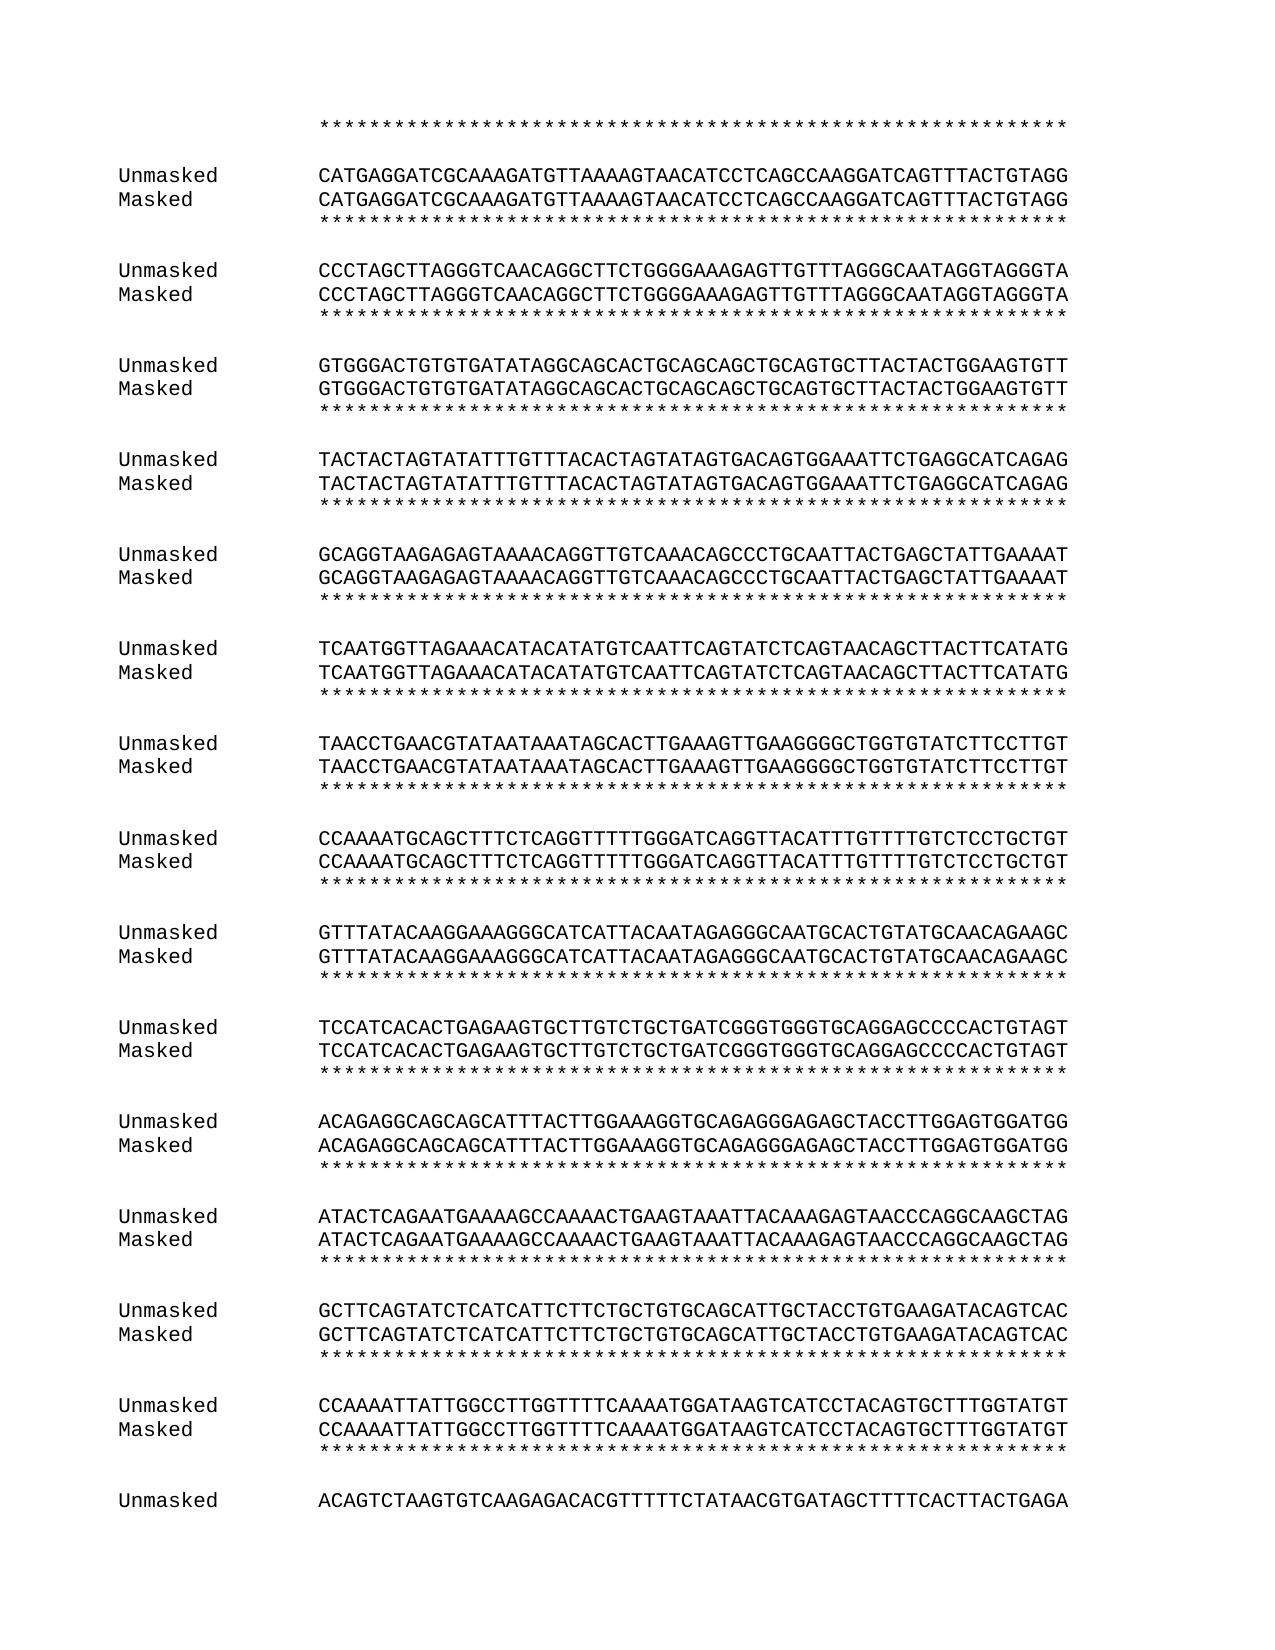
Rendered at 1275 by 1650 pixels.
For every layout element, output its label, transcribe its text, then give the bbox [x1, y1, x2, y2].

text Masked CCCTAGCTTAGGGTCAACAGGCTTCTGGGGAAAGAGTTGTTTAGGGCAATAGGTAGGGTA [118, 284, 1157, 307]
text ************************************************************ [118, 307, 1157, 331]
text Masked TCAATGGTTAGAAACATACATATGTCAATTCAGTATCTCAGTAACAGCTTACTTCATATG [118, 662, 1157, 686]
text ************************************************************ [118, 1158, 1157, 1182]
text Masked ACAGAGGCAGCAGCATTTACTTGGAAAGGTGCAGAGGGAGAGCTACCTTGGAGTGGATGG [118, 1135, 1157, 1158]
text Masked CATGAGGATCGCAAAGATGTTAAAAGTAACATCCTCAGCCAAGGATCAGTTTACTGTAGG [118, 189, 1157, 213]
text Masked CCAAAATGCAGCTTTCTCAGGTTTTTGGGATCAGGTTACATTTGTTTTGTCTCCTGCTGT [118, 851, 1157, 875]
text ************************************************************ [118, 969, 1157, 993]
text Masked ATACTCAGAATGAAAAGCCAAAACTGAAGTAAATTACAAAGAGTAACCCAGGCAAGCTAG [118, 1229, 1157, 1253]
text Masked TCCATCACACTGAGAAGTGCTTGTCTGCTGATCGGGTGGGTGCAGGAGCCCCACTGTAGT [118, 1040, 1157, 1064]
text Unmasked GCTTCAGTATCTCATCATTCTTCTGCTGTGCAGCATTGCTACCTGTGAAGATACAGTCAC [118, 1300, 1157, 1324]
text Unmasked GTGGGACTGTGTGATATAGGCAGCACTGCAGCAGCTGCAGTGCTTACTACTGGAAGTGTT [118, 354, 1157, 378]
text Unmasked TCAATGGTTAGAAACATACATATGTCAATTCAGTATCTCAGTAACAGCTTACTTCATATG [118, 638, 1157, 662]
text Unmasked ACAGTCTAAGTGTCAAGAGACACGTTTTTCTATAACGTGATAGCTTTTCACTTACTGAGA [118, 1489, 1157, 1513]
text Masked TAACCTGAACGTATAATAAATAGCACTTGAAAGTTGAAGGGGCTGGTGTATCTTCCTTGT [118, 757, 1157, 780]
text Unmasked TACTACTAGTATATTTGTTTACACTAGTATAGTGACAGTGGAAATTCTGAGGCATCAGAG [118, 449, 1157, 473]
text Unmasked TAACCTGAACGTATAATAAATAGCACTTGAAAGTTGAAGGGGCTGGTGTATCTTCCTTGT [118, 733, 1157, 757]
text Unmasked TCCATCACACTGAGAAGTGCTTGTCTGCTGATCGGGTGGGTGCAGGAGCCCCACTGTAGT [118, 1017, 1157, 1040]
text Masked TACTACTAGTATATTTGTTTACACTAGTATAGTGACAGTGGAAATTCTGAGGCATCAGAG [118, 473, 1157, 496]
text ************************************************************ [118, 1348, 1157, 1371]
text Unmasked ACAGAGGCAGCAGCATTTACTTGGAAAGGTGCAGAGGGAGAGCTACCTTGGAGTGGATGG [118, 1111, 1157, 1135]
text ************************************************************ [118, 1442, 1157, 1466]
text ************************************************************ [118, 213, 1157, 236]
text Masked GCTTCAGTATCTCATCATTCTTCTGCTGTGCAGCATTGCTACCTGTGAAGATACAGTCAC [118, 1324, 1157, 1348]
text Unmasked CCCTAGCTTAGGGTCAACAGGCTTCTGGGGAAAGAGTTGTTTAGGGCAATAGGTAGGGTA [118, 260, 1157, 284]
text Unmasked CCAAAATGCAGCTTTCTCAGGTTTTTGGGATCAGGTTACATTTGTTTTGTCTCCTGCTGT [118, 827, 1157, 851]
text Masked CCAAAATTATTGGCCTTGGTTTTCAAAATGGATAAGTCATCCTACAGTGCTTTGGTATGT [118, 1419, 1157, 1442]
text Masked GTGGGACTGTGTGATATAGGCAGCACTGCAGCAGCTGCAGTGCTTACTACTGGAAGTGTT [118, 378, 1157, 402]
text Unmasked ATACTCAGAATGAAAAGCCAAAACTGAAGTAAATTACAAAGAGTAACCCAGGCAAGCTAG [118, 1206, 1157, 1229]
text Masked GTTTATACAAGGAAAGGGCATCATTACAATAGAGGGCAATGCACTGTATGCAACAGAAGC [118, 946, 1157, 969]
text Unmasked GTTTATACAAGGAAAGGGCATCATTACAATAGAGGGCAATGCACTGTATGCAACAGAAGC [118, 922, 1157, 946]
text ************************************************************ [118, 496, 1157, 520]
text Unmasked CCAAAATTATTGGCCTTGGTTTTCAAAATGGATAAGTCATCCTACAGTGCTTTGGTATGT [118, 1395, 1157, 1419]
text Masked GCAGGTAAGAGAGTAAAACAGGTTGTCAAACAGCCCTGCAATTACTGAGCTATTGAAAAT [118, 567, 1157, 591]
text Unmasked CATGAGGATCGCAAAGATGTTAAAAGTAACATCCTCAGCCAAGGATCAGTTTACTGTAGG [118, 165, 1157, 189]
text ************************************************************ [118, 686, 1157, 709]
text ************************************************************ [118, 780, 1157, 804]
text ************************************************************ [118, 1064, 1157, 1088]
text ************************************************************ [118, 875, 1157, 898]
text ************************************************************ [118, 591, 1157, 615]
text ************************************************************ [118, 1253, 1157, 1277]
text ************************************************************ [118, 118, 1157, 142]
text ************************************************************ [118, 402, 1157, 426]
text Unmasked GCAGGTAAGAGAGTAAAACAGGTTGTCAAACAGCCCTGCAATTACTGAGCTATTGAAAAT [118, 544, 1157, 567]
